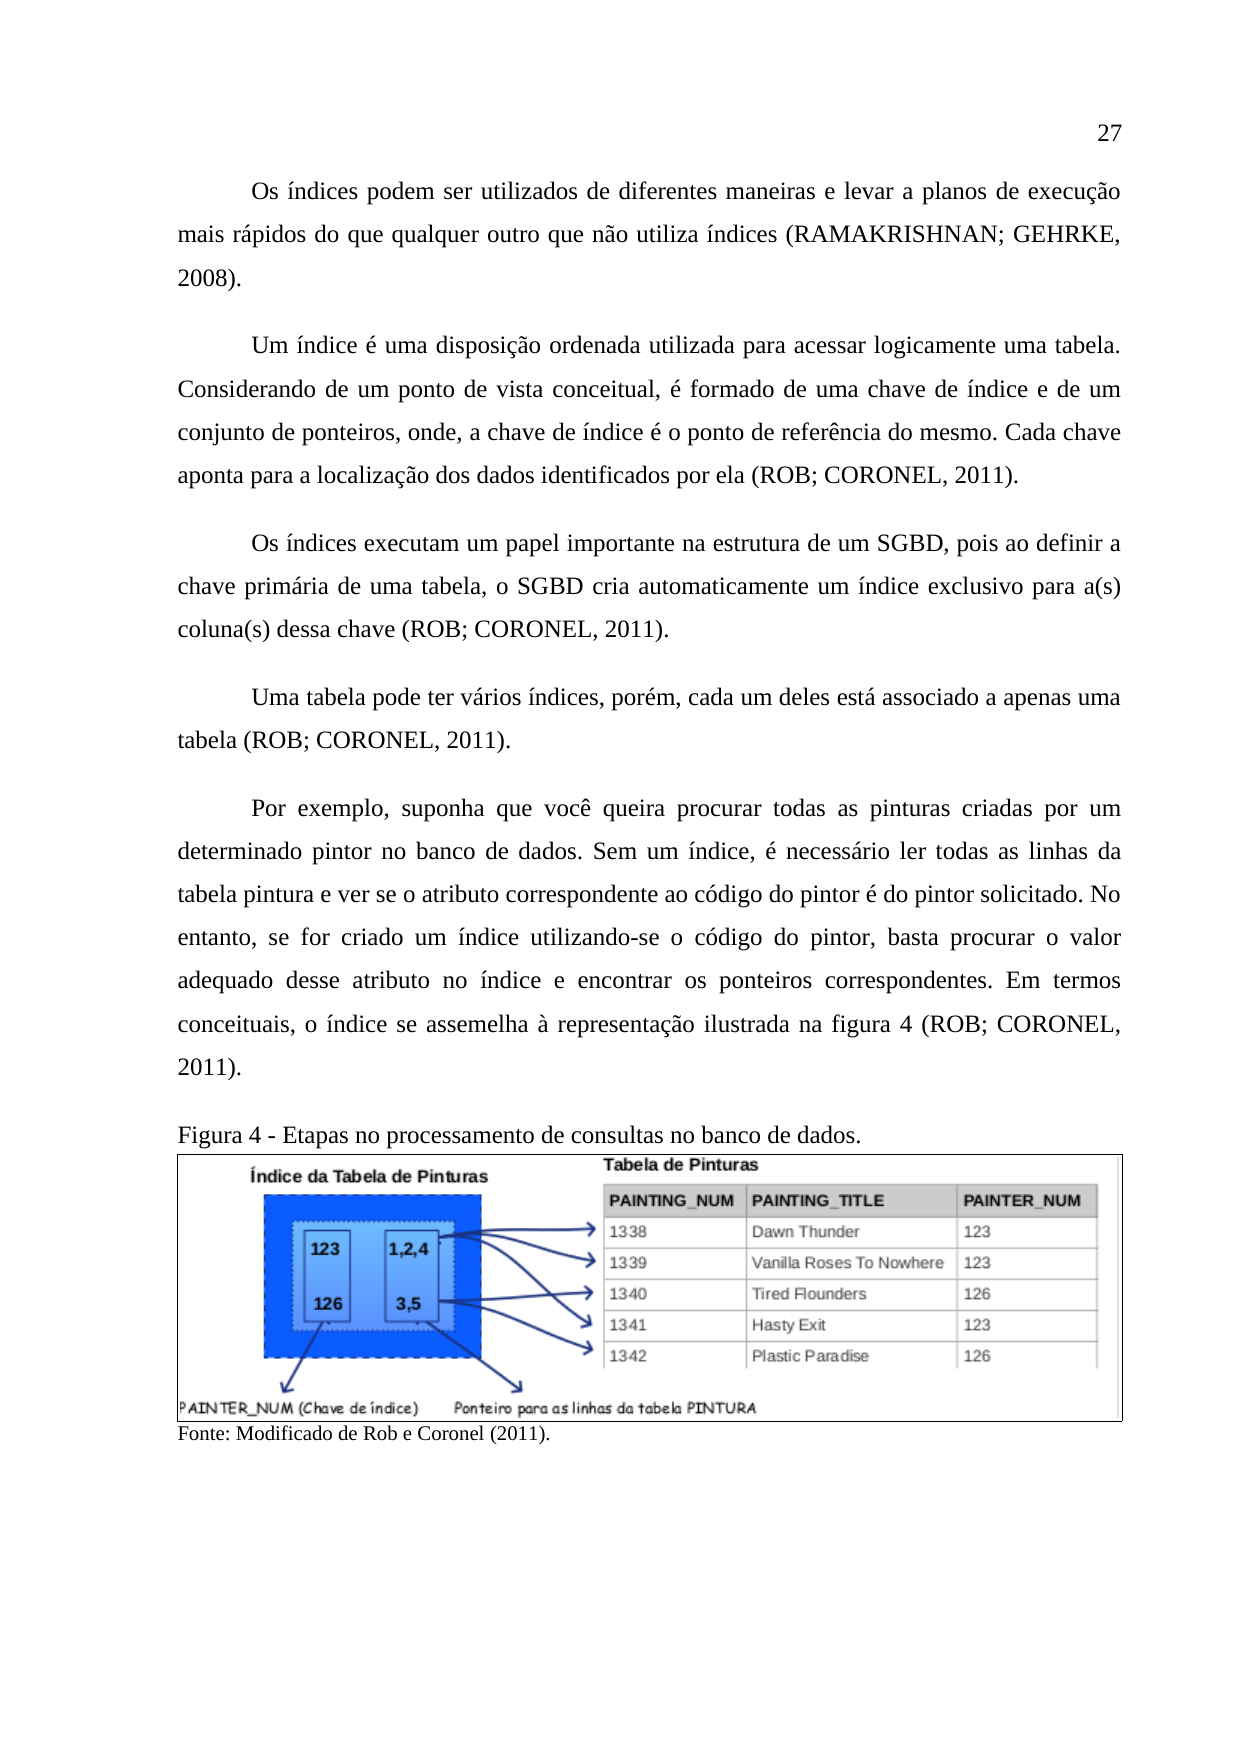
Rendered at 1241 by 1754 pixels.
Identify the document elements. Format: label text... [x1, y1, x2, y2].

text Uma tabela pode ter vários índices, porém, cada um deles está associado a apenas uma tabela (ROB; CORONEL, 2011). [177, 682, 1122, 754]
text Por exemplo, suponha que você queira procurar todas as pinturas criadas por um determinado pintor no banco de dados. Sem um índice, é necessário ler todas as linhas da tabela pintura e ver se o atributo correspondente ao código do pintor é do pintor solicitado. No entanto, se for criado um índice utilizando-se o código do pintor, basta procurar o valor adequado desse atributo no índice e encontrar os ponteiros correspondentes. Em termos conceituais, o índice se assemelha à representação ilustrada na figura 4 (ROB; CORONEL, 2011). [177, 793, 1122, 1081]
text Figura 4 - Etapas no processamento de consultas no banco de dados. [177, 1120, 1122, 1148]
text Os índices executam um papel importante na estrutura de um SGBD, pois ao definir a chave primária de uma tabela, o SGBD cria automaticamente um índice exclusivo para a(s) coluna(s) dessa chave (ROB; CORONEL, 2011). [177, 528, 1122, 643]
text Um índice é uma disposição ordenada utilizada para acessar logicamente uma tabela. Considerando de um ponto de vista conceitual, é formado de uma chave de índice e de um conjunto de ponteiros, onde, a chave de índice é o ponto de referência do mesmo. Cada chave aponta para a localização dos dados identificados por ela (ROB; CORONEL, 2011). [177, 331, 1122, 489]
text [178, 1155, 1122, 1421]
text Fonte: Modificado de Rob e Coronel (2011). [177, 1422, 1122, 1445]
picture [180, 1157, 1119, 1418]
text Os índices podem ser utilizados de diferentes maneiras e levar a planos de execução mais rápidos do que qualquer outro que não utiliza índices (RAMAKRISHNAN; GEHRKE, 2008). [177, 176, 1122, 291]
